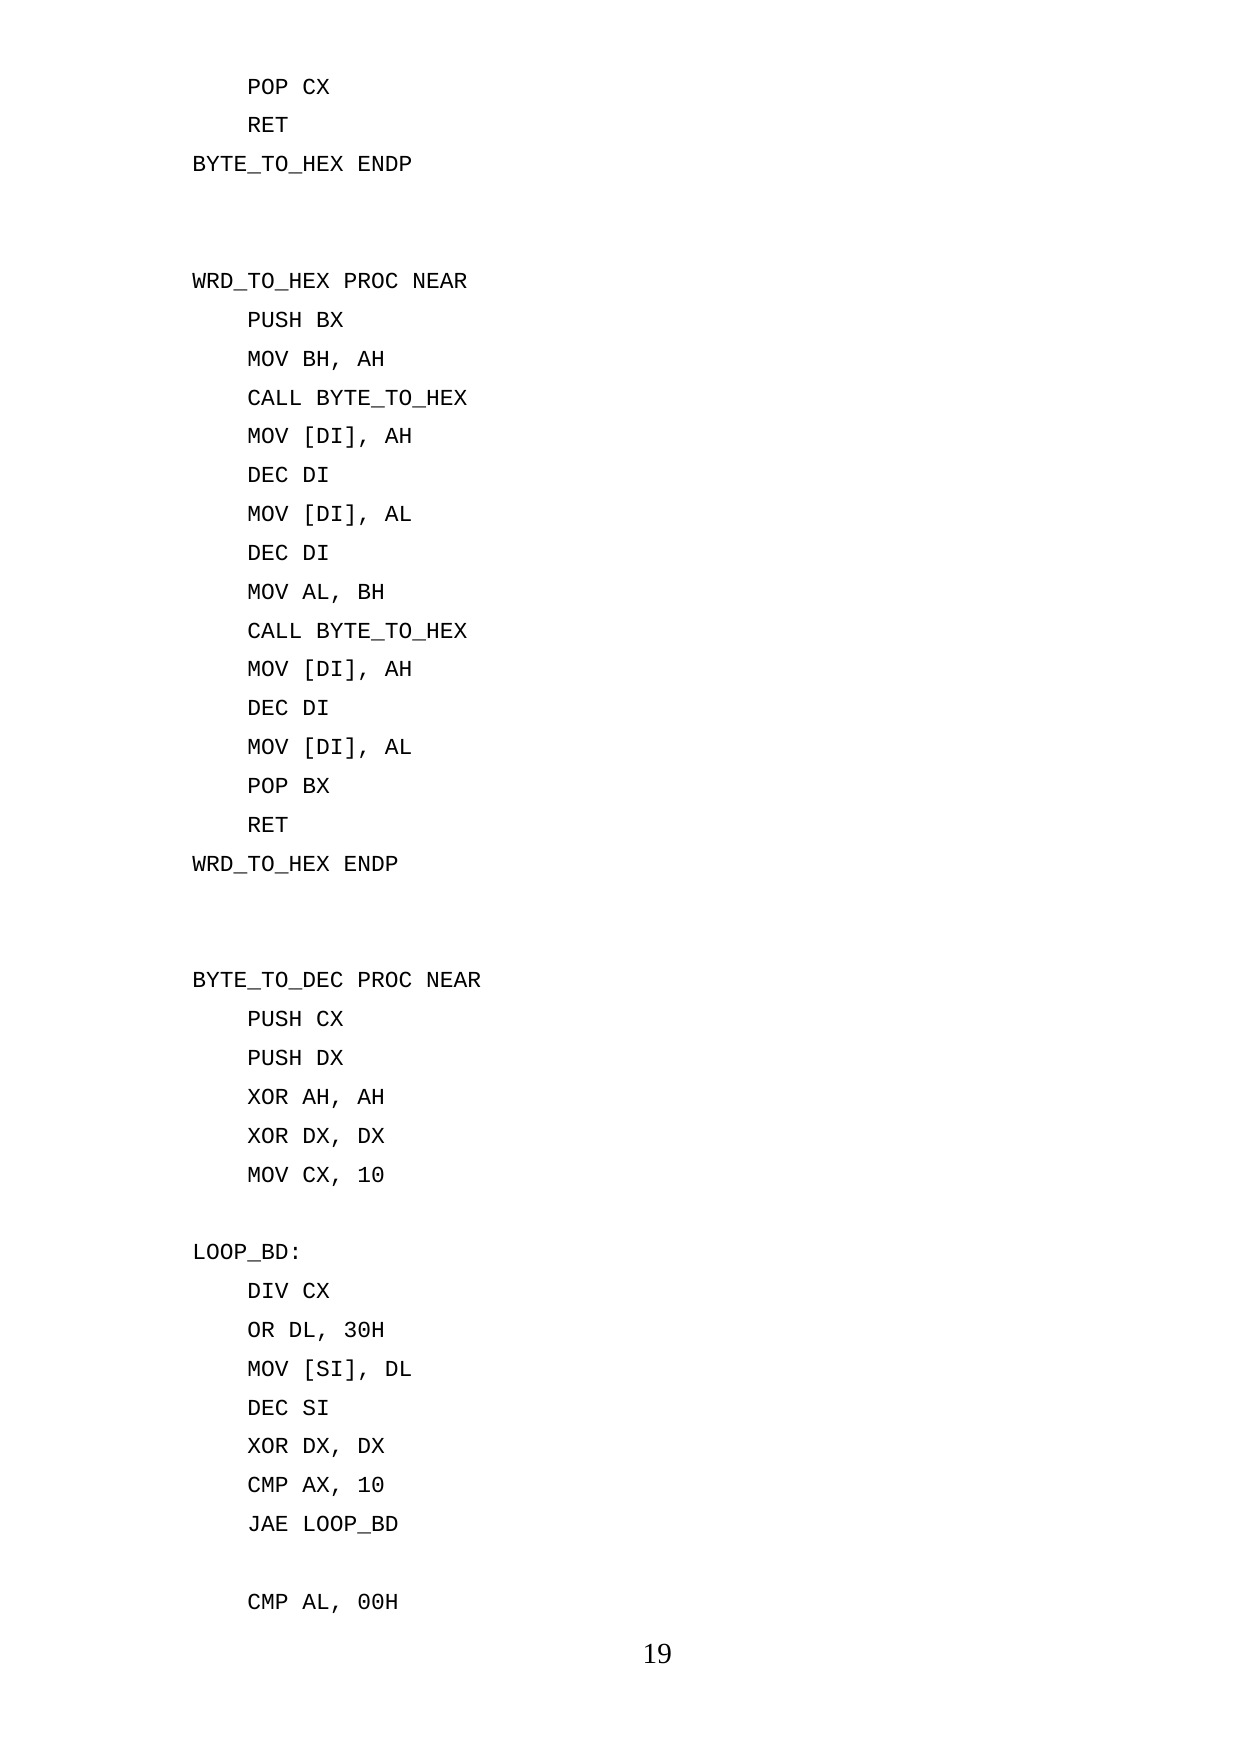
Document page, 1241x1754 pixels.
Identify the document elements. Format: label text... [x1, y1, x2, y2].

text OR DL, 30H [118, 1318, 1122, 1344]
text MOV [DI], AH [118, 425, 1122, 451]
text DIV CX [118, 1279, 1122, 1305]
text CMP AL, 00H [118, 1590, 1122, 1616]
text MOV [SI], DL [118, 1357, 1122, 1383]
text WRD_TO_HEX ENDP [118, 852, 1122, 878]
text RET [118, 114, 1122, 140]
text XOR DX, DX [118, 1124, 1122, 1150]
text XOR DX, DX [118, 1435, 1122, 1461]
text RET [118, 813, 1122, 839]
text MOV [DI], AL [118, 736, 1122, 761]
text PUSH BX [118, 308, 1122, 334]
text WRD_TO_HEX PROC NEAR [118, 269, 1122, 295]
text MOV [DI], AL [118, 502, 1122, 528]
text MOV CX, 10 [118, 1163, 1122, 1189]
text DEC DI [118, 541, 1122, 567]
text BYTE_TO_HEX ENDP [118, 153, 1122, 179]
text MOV [DI], AH [118, 658, 1122, 684]
text XOR AH, AH [118, 1085, 1122, 1111]
text PUSH CX [118, 1007, 1122, 1033]
text MOV AL, BH [118, 580, 1122, 606]
text MOV BH, AH [118, 347, 1122, 373]
text CMP AX, 10 [118, 1474, 1122, 1500]
text DEC DI [118, 697, 1122, 723]
text LOOP_BD: [118, 1241, 1122, 1267]
text POP BX [118, 774, 1122, 800]
text JAE LOOP_BD [118, 1513, 1122, 1538]
text DEC DI [118, 463, 1122, 489]
text PUSH DX [118, 1046, 1122, 1072]
text DEC SI [118, 1396, 1122, 1422]
text BYTE_TO_DEC PROC NEAR [118, 969, 1122, 994]
text CALL BYTE_TO_HEX [118, 619, 1122, 645]
text POP CX [118, 75, 1122, 101]
text CALL BYTE_TO_HEX [118, 386, 1122, 412]
